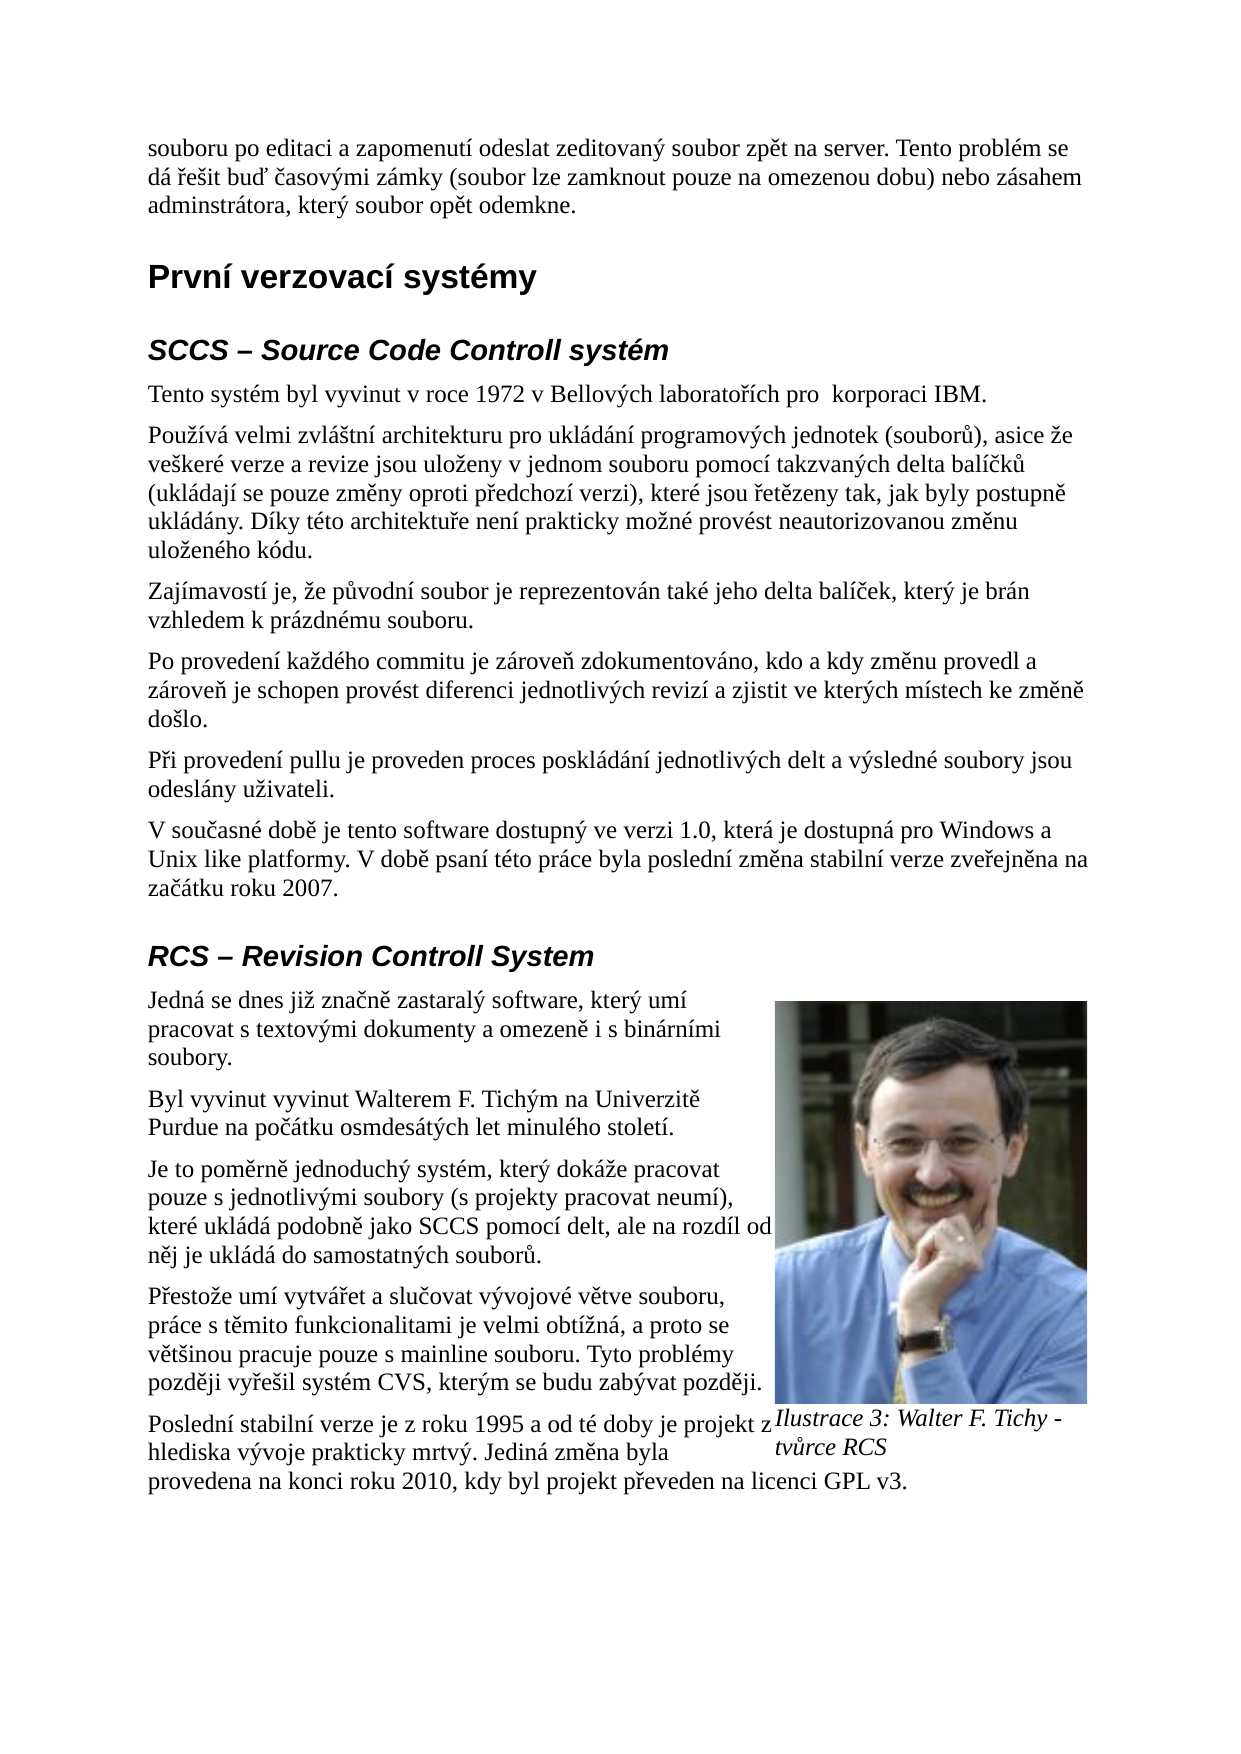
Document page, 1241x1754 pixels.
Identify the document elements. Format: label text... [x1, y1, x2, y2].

subtitle SCCS – Source Code Controll systém [148, 333, 1093, 366]
text Zajímavostí je, že původní soubor je reprezentován také jeho delta balíček, který je brán vzhledem k prázdnému souboru. [148, 576, 1093, 634]
text Při provedení pullu je proveden proces poskládání jednotlivých delt a výsledné soubory jsou odeslány uživateli. [148, 745, 1093, 803]
text Jedná se dnes již značně zastaralý software, který umí pracovat s textovými dokumenty a omezeně i s binárními soubory. [148, 985, 1093, 1071]
text Ilustrace 3: Walter F. Tichy - tvůrce RCS [774, 1404, 1087, 1461]
text Používá velmi zvláštní architekturu pro ukládání programových jednotek (souborů), asice že veškeré verze a revize jsou uloženy v jednom souboru pomocí takzvaných delta balíčků (ukládají se pouze změny oproti předchozí verzi), které jsou řetězeny tak, jak byly postupně ukládány. Díky této architektuře není prakticky možné provést neautorizovanou změnu uloženého kódu. [148, 420, 1093, 564]
subtitle První verzovací systémy [148, 257, 1093, 295]
text Je to poměrně jednoduchý systém, který dokáže pracovat pouze s jednotlivými soubory (s projekty pracovat neumí), které ukládá podobně jako SCCS pomocí delt, ale na rozdíl od něj je ukládá do samostatných souborů. [148, 1154, 774, 1269]
text Tento systém byl vyvinut v roce 1972 v Bellových laboratořích pro korporaci IBM. [148, 379, 1093, 408]
text Byl vyvinut vyvinut Walterem F. Tichým na Univerzitě Purdue na počátku osmdesátých let minulého století. [148, 1084, 774, 1141]
text Po provedení každého commitu je zároveň zdokumentováno, kdo a kdy změnu provedl a zároveň je schopen provést diferenci jednotlivých revizí a zjistit ve kterých místech ke změně došlo. [148, 646, 1093, 733]
text Přestože umí vytvářet a slučovat vývojové větve souboru, práce s těmito funkcionalitami je velmi obtížná, a proto se většinou pracuje pouze s mainline souboru. Tyto problémy později vyřešil systém CVS, kterým se budu zabývat později. [148, 1281, 774, 1396]
picture [774, 1001, 1088, 1404]
text souboru po editaci a zapomenutí odeslat zeditovaný soubor zpět na server. Tento problém se dá řešit buď časovými zámky (soubor lze zamknout pouze na omezenou dobu) nebo zásahem adminstrátora, který soubor opět odemkne. [148, 133, 1093, 219]
text V současné době je tento software dostupný ve verzi 1.0, která je dostupná pro Windows a Unix like platformy. V době psaní této práce byla poslední změna stabilní verze zveřejněna na začátku roku 2007. [148, 815, 1093, 901]
subtitle RCS – Revision Controll System [148, 939, 1093, 972]
text Poslední stabilní verze je z roku 1995 a od té doby je projekt z hlediska vývoje prakticky mrtvý. Jediná změna byla provedena na konci roku 2010, kdy byl projekt převeden na licenci GPL v3. [148, 1409, 1093, 1495]
